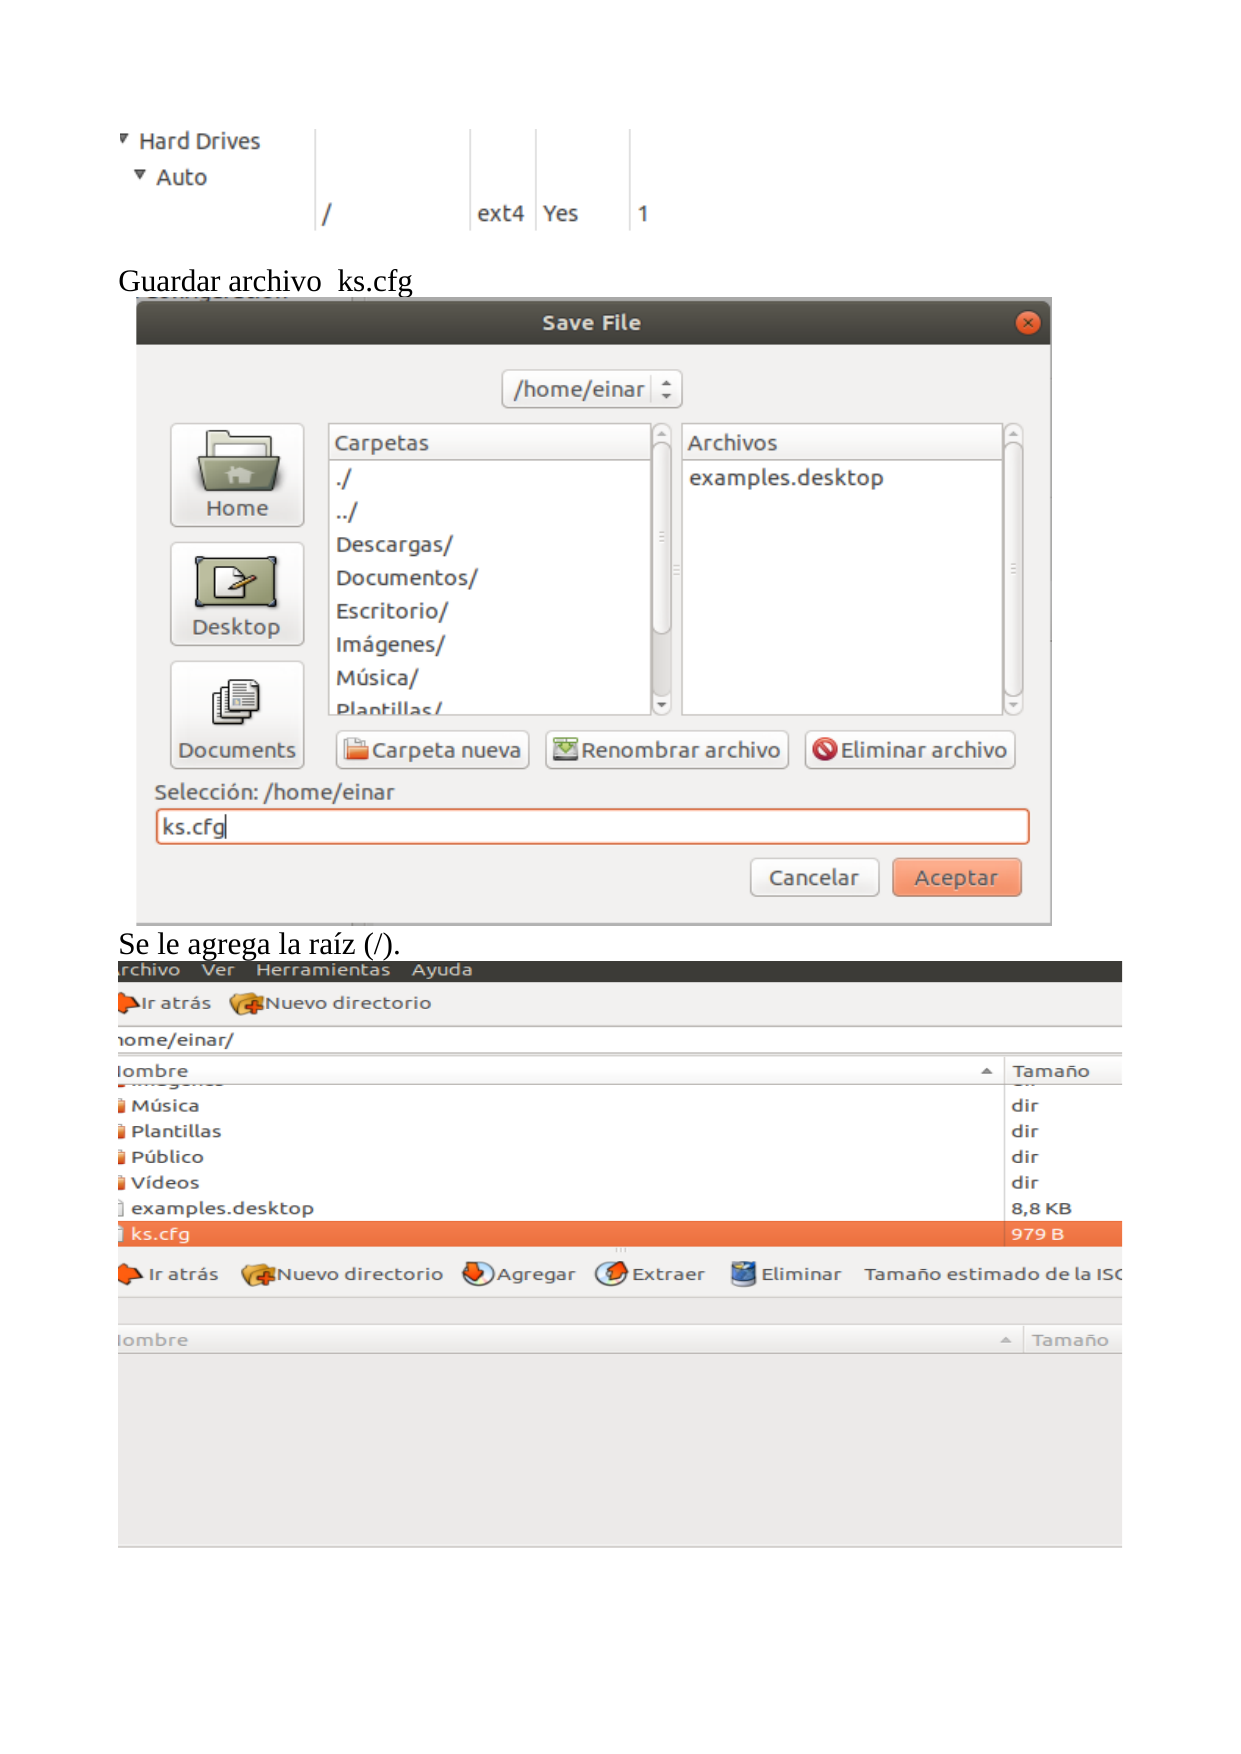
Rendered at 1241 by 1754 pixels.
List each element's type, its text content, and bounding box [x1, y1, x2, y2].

text Guardar archivo ks.cfg [118, 262, 1122, 298]
text Se le agrega la raíz (/). [118, 298, 1122, 961]
picture [120, 129, 836, 256]
picture [118, 961, 1123, 1548]
picture [136, 297, 1052, 926]
